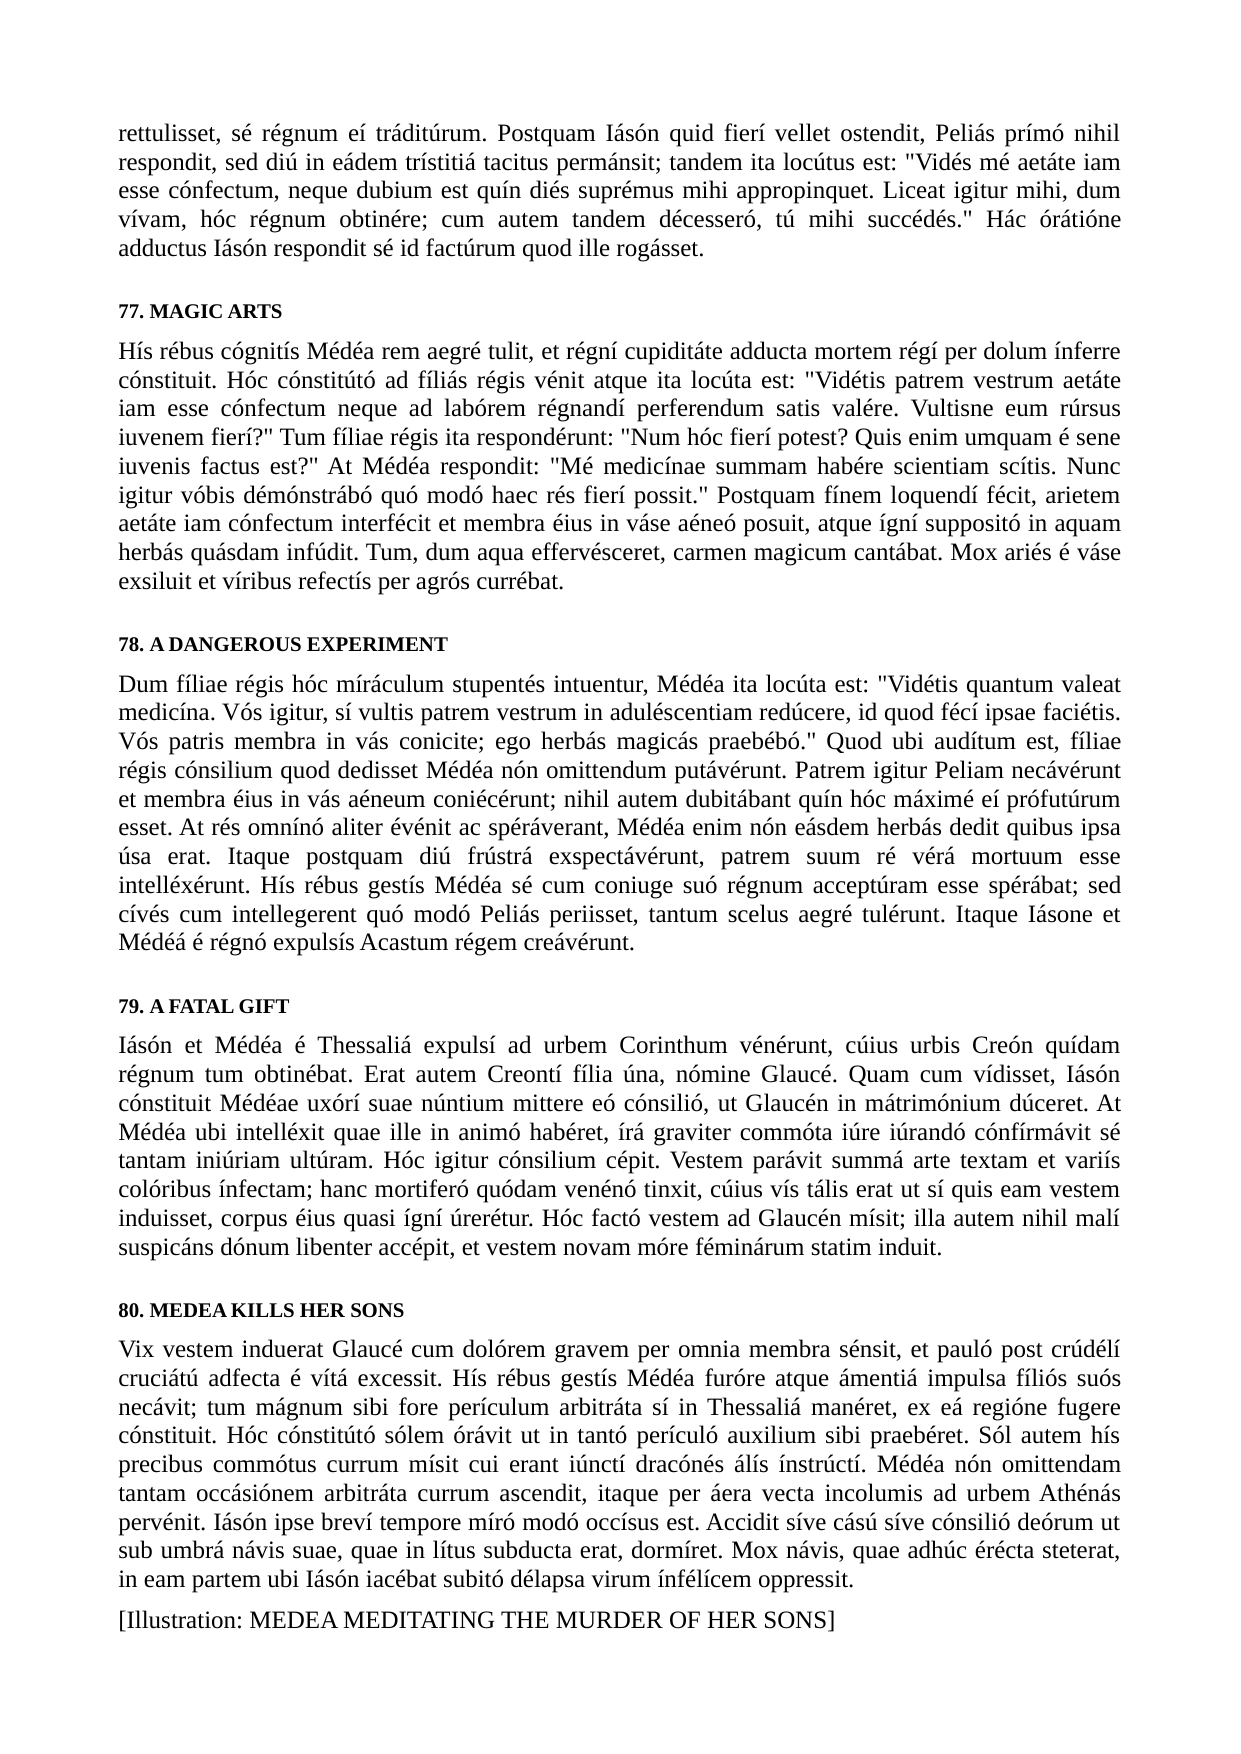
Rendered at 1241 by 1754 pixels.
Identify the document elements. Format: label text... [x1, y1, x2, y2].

text Iásón et Médéa é Thessaliá expulsí ad urbem Corinthum vénérunt, cúius urbis Creón quídam régnum tum obtinébat. Erat autem Creontí fília úna, nómine Glaucé. Quam cum vídisset, Iásón cónstituit Médéae uxórí suae núntium mittere eó cónsilió, ut Glaucén in mátrimónium dúceret. At Médéa ubi intelléxit quae ille in animó habéret, írá graviter commóta iúre iúrandó cónfírmávit sé tantam iniúriam ultúram. Hóc igitur cónsilium cépit. Vestem parávit summá arte textam et variís colóribus ínfectam; hanc mortiferó quódam venénó tinxit, cúius vís tális erat ut sí quis eam vestem induisset, corpus éius quasi ígní úrerétur. Hóc factó vestem ad Glaucén mísit; illa autem nihil malí suspicáns dónum libenter accépit, et vestem novam móre féminárum statim induit. [118, 1030, 1122, 1260]
text Vix vestem induerat Glaucé cum dolórem gravem per omnia membra sénsit, et pauló post crúdélí cruciátú adfecta é vítá excessit. Hís rébus gestís Médéa furóre atque ámentiá impulsa fíliós suós necávit; tum mágnum sibi fore perículum arbitráta sí in Thessaliá manéret, ex eá regióne fugere cónstituit. Hóc cónstitútó sólem órávit ut in tantó perículó auxilium sibi praebéret. Sól autem hís precibus commótus currum mísit cui erant iúnctí dracónés álís ínstrúctí. Médéa nón omittendam tantam occásiónem arbitráta currum ascendit, itaque per áera vecta incolumis ad urbem Athénás pervénit. Iásón ipse breví tempore míró modó occísus est. Accidit síve cású síve cónsilió deórum ut sub umbrá návis suae, quae in lítus subducta erat, dormíret. Mox návis, quae adhúc érécta steterat, in eam partem ubi Iásón iacébat subitó délapsa virum ínfélícem oppressit. [118, 1334, 1122, 1593]
subtitle 78. A DANGEROUS EXPERIMENT [118, 632, 1122, 656]
text [Illustration: MEDEA MEDITATING THE MURDER OF HER SONS] [118, 1606, 1122, 1634]
text Hís rébus cógnitís Médéa rem aegré tulit, et régní cupiditáte adducta mortem régí per dolum ínferre cónstituit. Hóc cónstitútó ad fíliás régis vénit atque ita locúta est: "Vidétis patrem vestrum aetáte iam esse cónfectum neque ad labórem régnandí perferendum satis valére. Vultisne eum rúrsus iuvenem fierí?" Tum fíliae régis ita respondérunt: "Num hóc fierí potest? Quis enim umquam é sene iuvenis factus est?" At Médéa respondit: "Mé medicínae summam habére scientiam scítis. Nunc igitur vóbis démónstrábó quó modó haec rés fierí possit." Postquam fínem loquendí fécit, arietem aetáte iam cónfectum interfécit et membra éius in váse aéneó posuit, atque ígní suppositó in aquam herbás quásdam infúdit. Tum, dum aqua effervésceret, carmen magicum cantábat. Mox ariés é váse exsiluit et víribus refectís per agrós currébat. [118, 336, 1122, 595]
subtitle 80. MEDEA KILLS HER SONS [118, 1298, 1122, 1322]
subtitle 79. A FATAL GIFT [118, 994, 1122, 1018]
text Dum fíliae régis hóc míráculum stupentés intuentur, Médéa ita locúta est: "Vidétis quantum valeat medicína. Vós igitur, sí vultis patrem vestrum in aduléscentiam redúcere, id quod fécí ipsae faciétis. Vós patris membra in vás conicite; ego herbás magicás praebébó." Quod ubi audítum est, fíliae régis cónsilium quod dedisset Médéa nón omittendum putávérunt. Patrem igitur Peliam necávérunt et membra éius in vás aéneum coniécérunt; nihil autem dubitábant quín hóc máximé eí prófutúrum esset. At rés omnínó aliter événit ac spéráverant, Médéa enim nón eásdem herbás dedit quibus ipsa úsa erat. Itaque postquam diú frústrá exspectávérunt, patrem suum ré vérá mortuum esse intelléxérunt. Hís rébus gestís Médéa sé cum coniuge suó régnum acceptúram esse spérábat; sed cívés cum intellegerent quó modó Peliás periisset, tantum scelus aegré tulérunt. Itaque Iásone et Médéá é régnó expulsís Acastum régem creávérunt. [118, 669, 1122, 956]
text rettulisset, sé régnum eí tráditúrum. Postquam Iásón quid fierí vellet ostendit, Peliás prímó nihil respondit, sed diú in eádem trístitiá tacitus permánsit; tandem ita locútus est: "Vidés mé aetáte iam esse cónfectum, neque dubium est quín diés suprémus mihi appropinquet. Liceat igitur mihi, dum vívam, hóc régnum obtinére; cum autem tandem décesseró, tú mihi succédés." Hác órátióne adductus Iásón respondit sé id factúrum quod ille rogásset. [118, 118, 1122, 262]
subtitle 77. MAGIC ARTS [118, 299, 1122, 323]
